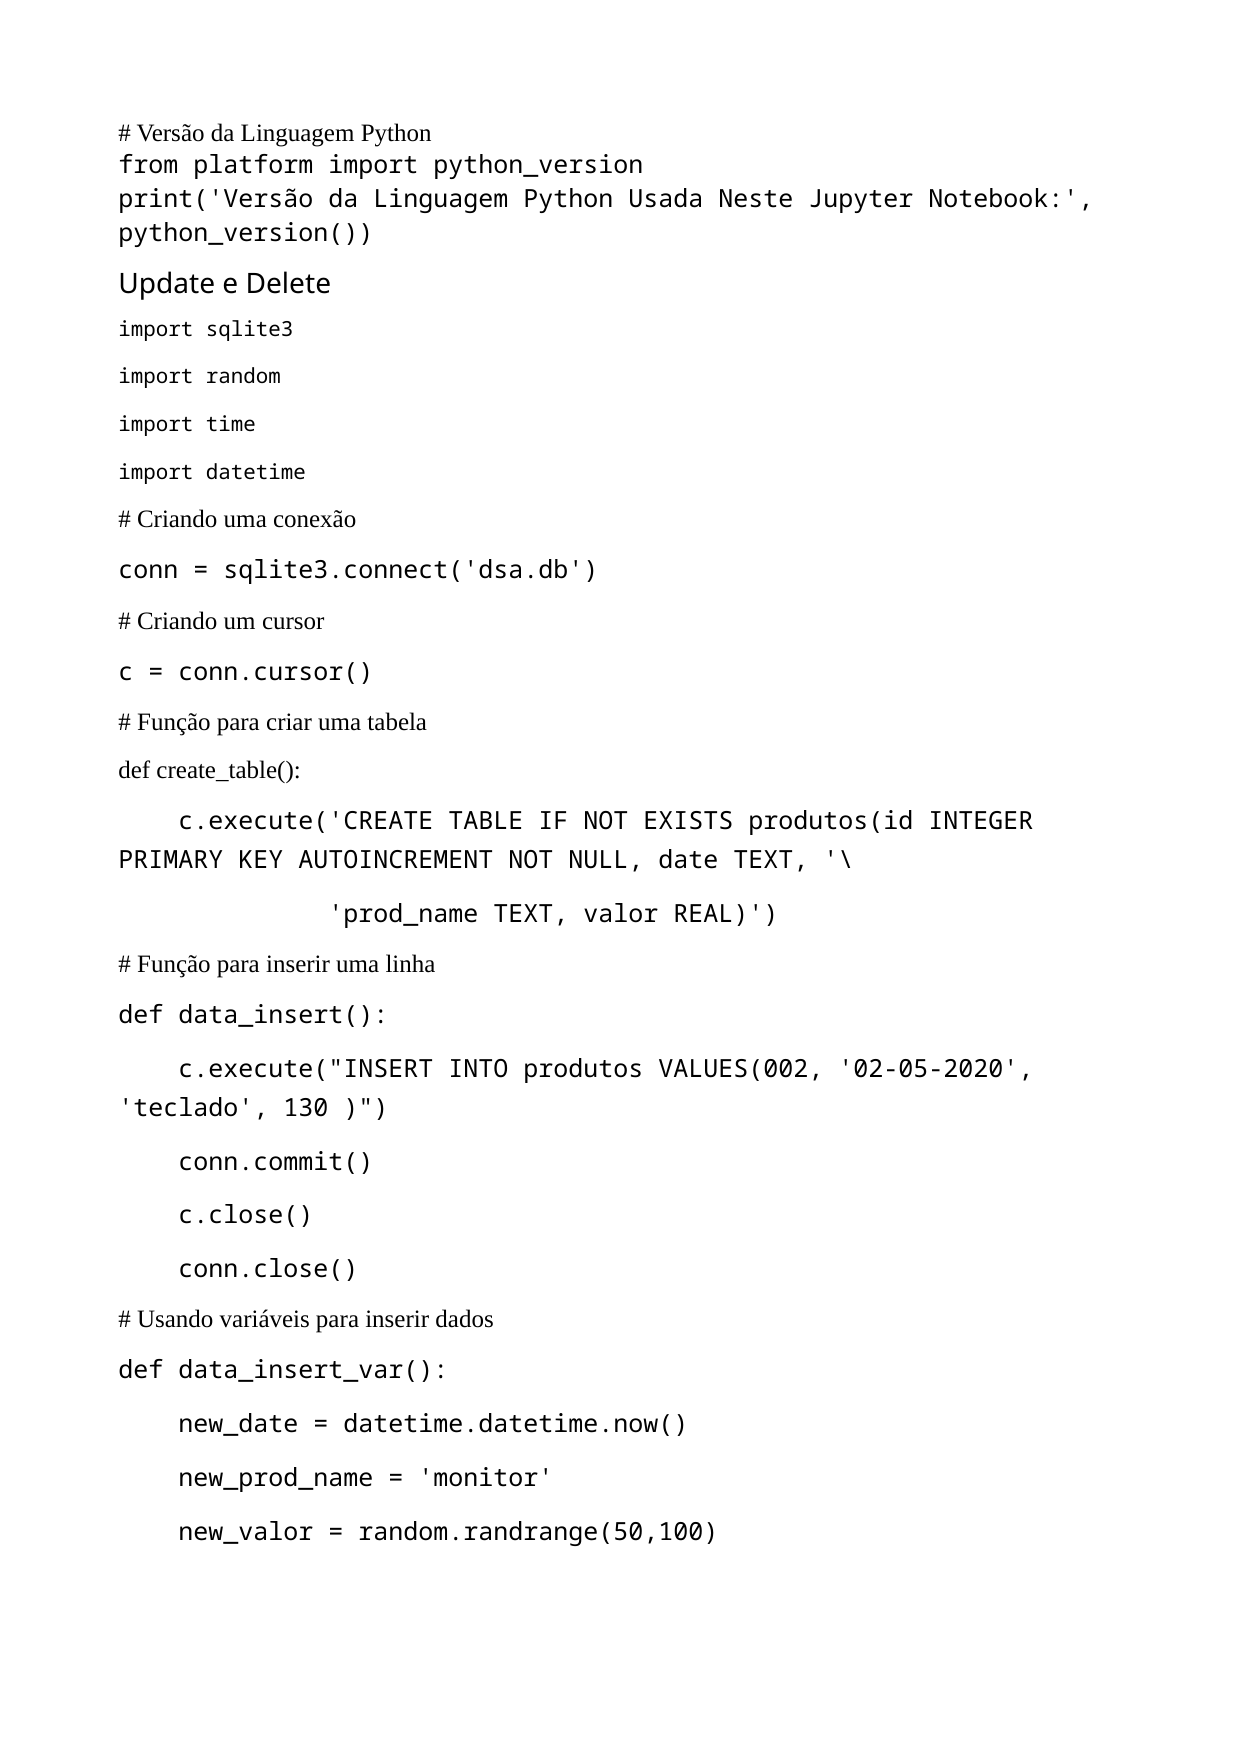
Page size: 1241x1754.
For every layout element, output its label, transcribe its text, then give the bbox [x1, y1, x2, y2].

text conn.close() [118, 1251, 1122, 1285]
text def data_insert_var(): [118, 1352, 1122, 1386]
text c.close() [118, 1197, 1122, 1231]
text # Usando variáveis para inserir dados [118, 1304, 1122, 1333]
text c.execute('CREATE TABLE IF NOT EXISTS produtos(id INTEGER PRIMARY KEY AUTOINCREMENT NOT NULL, date TEXT, '\ [118, 802, 1122, 876]
text c = conn.cursor() [118, 653, 1122, 687]
text new_valor = random.randrange(50,100) [118, 1513, 1122, 1547]
text # Criando um cursor [118, 606, 1122, 634]
text import random [118, 362, 1122, 390]
text conn = sqlite3.connect('dsa.db') [118, 552, 1122, 586]
text new_date = datetime.datetime.now() [118, 1406, 1122, 1440]
text import datetime [118, 456, 1122, 486]
text import time [118, 409, 1122, 437]
text def data_insert(): [118, 997, 1122, 1031]
text # Função para inserir uma linha [118, 949, 1122, 978]
text def create_table(): [118, 755, 1122, 783]
subtitle Update e Delete [118, 264, 1122, 302]
text from platform import python_version [118, 147, 1122, 181]
text c.execute("INSERT INTO produtos VALUES(002, '02-05-2020', 'teclado', 130 )") [118, 1050, 1122, 1124]
text import sqlite3 [118, 314, 1122, 343]
text print('Versão da Linguagem Python Usada Neste Jupyter Notebook:', python_version()) [118, 181, 1122, 249]
text # Criando uma conexão [118, 504, 1122, 533]
text # Versão da Linguagem Python [118, 118, 1122, 147]
text 'prod_name TEXT, valor REAL)') [118, 895, 1122, 929]
text # Função para criar uma tabela [118, 707, 1122, 736]
text new_prod_name = 'monitor' [118, 1460, 1122, 1494]
text conn.commit() [118, 1143, 1122, 1177]
